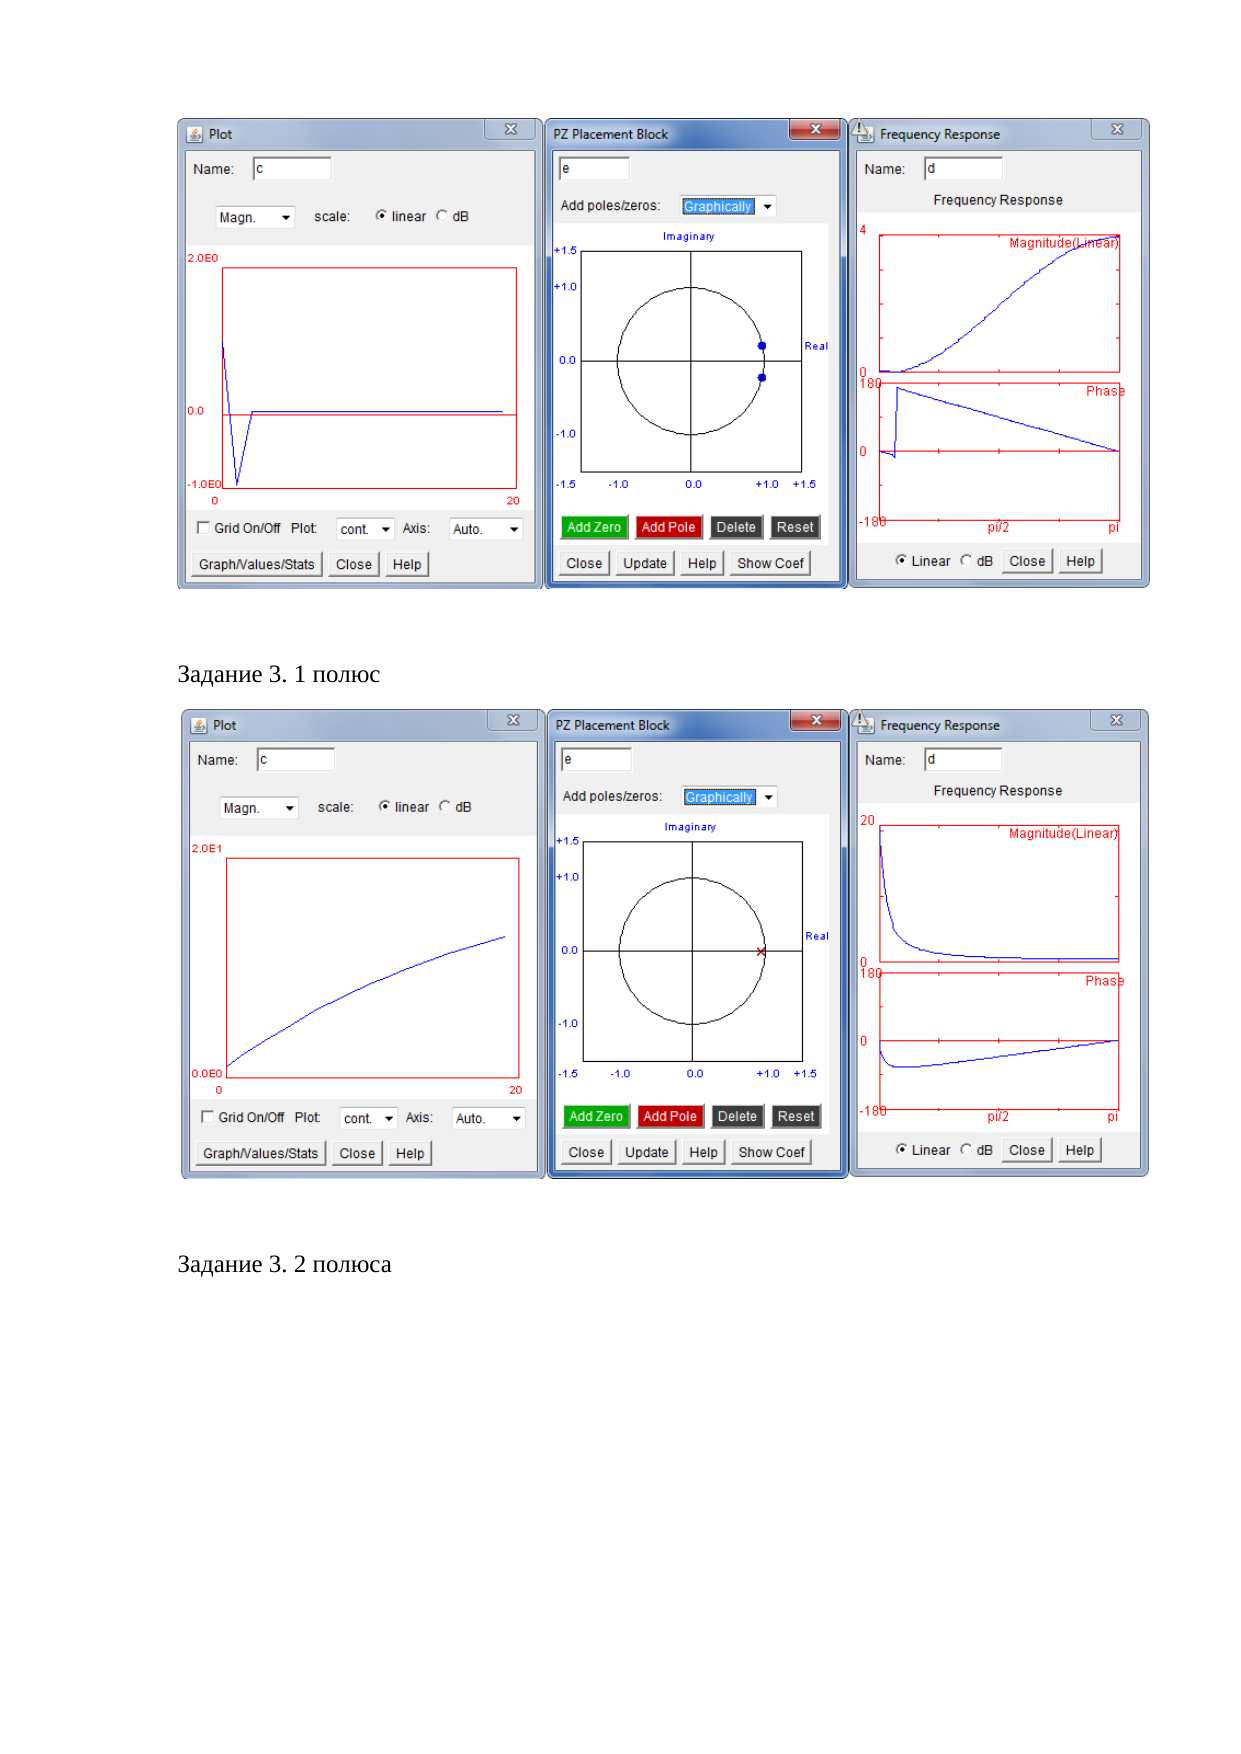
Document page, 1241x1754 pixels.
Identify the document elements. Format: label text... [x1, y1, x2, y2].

picture [177, 708, 1151, 1179]
picture [177, 118, 1151, 589]
text Задание 3. 2 полюса [177, 1249, 1152, 1278]
text Задание 3. 1 полюс [177, 659, 1152, 687]
